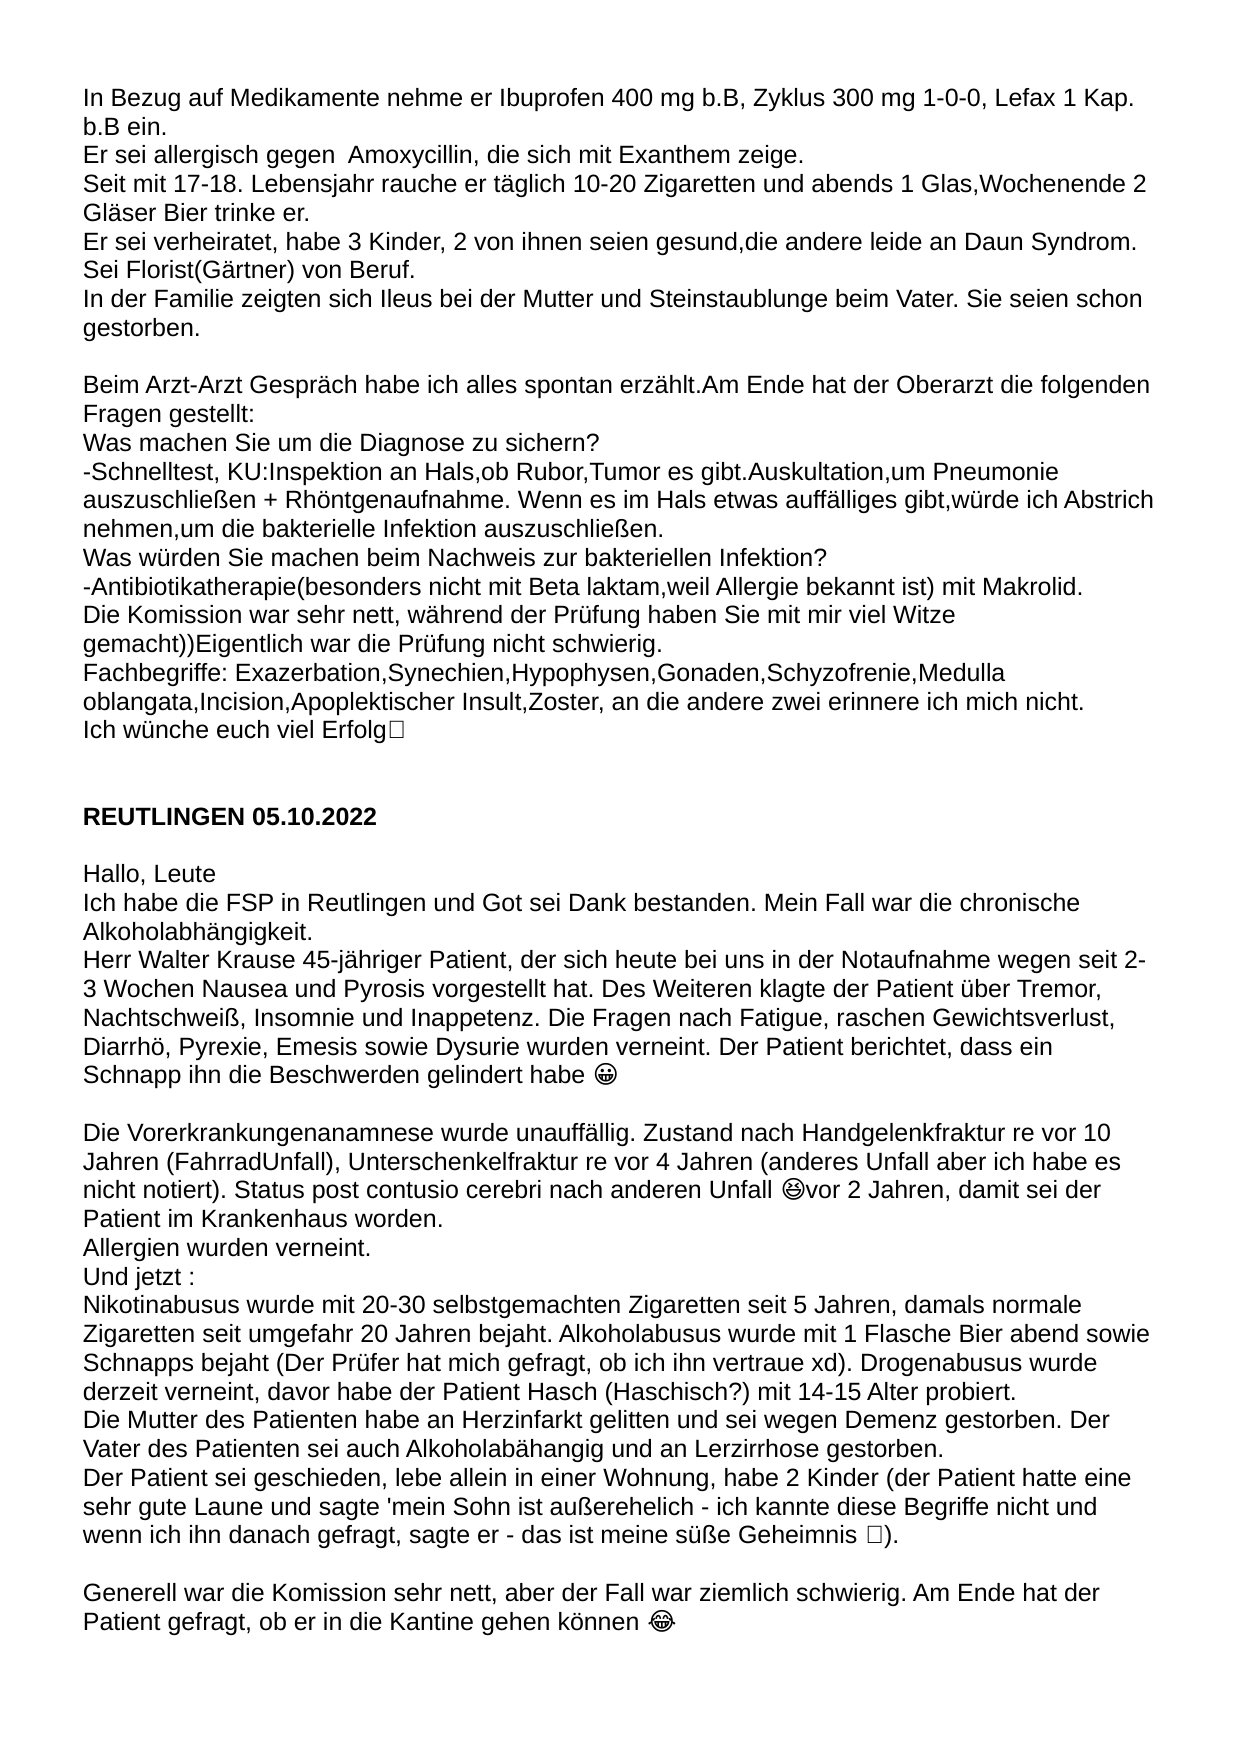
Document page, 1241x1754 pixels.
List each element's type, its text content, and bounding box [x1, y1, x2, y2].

text Die Komission war sehr nett, während der Prüfung haben Sie mit mir viel Witze gemacht))Eigentlich war die Prüfung nicht schwierig. [83, 600, 1157, 658]
text Seit mit 17-18. Lebensjahr rauche er täglich 10-20 Zigaretten und abends 1 Glas,Wochenende 2 Gläser Bier trinke er. [83, 169, 1157, 226]
text Was würden Sie machen beim Nachweis zur bakteriellen Infektion? [83, 543, 1157, 571]
text -Schnelltest, KU:Inspektion an Hals,ob Rubor,Tumor es gibt.Auskultation,um Pneumonie auszuschließen + Rhöntgenaufnahme. Wenn es im Hals etwas auffälliges gibt,würde ich Abstrich nehmen,um die bakterielle Infektion auszuschließen. [83, 456, 1157, 543]
text Fachbegriffe: Exazerbation,Synechien,Hypophysen,Gonaden,Schyzofrenie,Medulla oblangata,Incision,Apoplektischer Insult,Zoster, an die andere zwei erinnere ich mich nicht. [83, 658, 1157, 715]
text Generell war die Komission sehr nett, aber der Fall war ziemlich schwierig. Am Ende hat der Patient gefragt, ob er in die Kantine gehen können 😂 [83, 1578, 1157, 1635]
text Beim Arzt-Arzt Gespräch habe ich alles spontan erzählt.Am Ende hat der Oberarzt die folgenden Fragen gestellt: [83, 370, 1157, 428]
text Herr Walter Krause 45-jähriger Patient, der sich heute bei uns in der Notaufnahme wegen seit 2-3 Wochen Nausea und Pyrosis vorgestellt hat. Des Weiteren klagte der Patient über Tremor, Nachtschweiß, Insomnie und Inappetenz. Die Fragen nach Fatigue, raschen Gewichtsverlust, Diarrhö, Pyrexie, Emesis sowie Dysurie wurden verneint. Der Patient berichtet, dass ein Schnapp ihn die Beschwerden gelindert habe 😀 [83, 945, 1157, 1089]
text Nikotinabusus wurde mit 20-30 selbstgemachten Zigaretten seit 5 Jahren, damals normale Zigaretten seit umgefahr 20 Jahren bejaht. Alkoholabusus wurde mit 1 Flasche Bier abend sowie Schnapps bejaht (Der Prüfer hat mich gefragt, ob ich ihn vertraue xd). Drogenabusus wurde derzeit verneint, davor habe der Patient Hasch (Haschisch?) mit 14-15 Alter probiert. [83, 1290, 1157, 1405]
text Ich habe die FSP in Reutlingen und Got sei Dank bestanden. Mein Fall war die chronische Alkoholabhängigkeit. [83, 888, 1157, 945]
text Die Mutter des Patienten habe an Herzinfarkt gelitten und sei wegen Demenz gestorben. Der Vater des Patienten sei auch Alkoholabähangig und an Lerzirrhose gestorben. [83, 1405, 1157, 1463]
text Er sei allergisch gegen Amoxycillin, die sich mit Exanthem zeige. [83, 140, 1157, 169]
text In der Familie zeigten sich Ileus bei der Mutter und Steinstaublunge beim Vater. Sie seien schon gestorben. [83, 284, 1157, 341]
text Die Vorerkrankungenanamnese wurde unauffällig. Zustand nach Handgelenkfraktur re vor 10 Jahren (FahrradUnfall), Unterschenkelfraktur re vor 4 Jahren (anderes Unfall aber ich habe es nicht notiert). Status post contusio cerebri nach anderen Unfall 😆vor 2 Jahren, damit sei der Patient im Krankenhaus worden. [83, 1118, 1157, 1233]
text Der Patient sei geschieden, lebe allein in einer Wohnung, habe 2 Kinder (der Patient hatte eine sehr gute Laune und sagte 'mein Sohn ist außerehelich - ich kannte diese Begriffe nicht und wenn ich ihn danach gefragt, sagte er - das ist meine süße Geheimnis 🤫). [83, 1463, 1157, 1549]
text Allergien wurden verneint. [83, 1233, 1157, 1261]
text REUTLINGEN 05.10.2022 [83, 801, 1157, 830]
text Ich wünche euch viel Erfolg💫 [83, 715, 1157, 744]
text Er sei verheiratet, habe 3 Kinder, 2 von ihnen seien gesund,die andere leide an Daun Syndrom. Sei Florist(Gärtner) von Beruf. [83, 226, 1157, 284]
text Hallo, Leute [83, 859, 1157, 888]
text -Antibiotikatherapie(besonders nicht mit Beta laktam,weil Allergie bekannt ist) mit Makrolid. [83, 571, 1157, 600]
text Was machen Sie um die Diagnose zu sichern? [83, 428, 1157, 456]
text Und jetzt : [83, 1261, 1157, 1290]
text In Bezug auf Medikamente nehme er Ibuprofen 400 mg b.B, Zyklus 300 mg 1-0-0, Lefax 1 Kap. b.B ein. [83, 83, 1157, 140]
